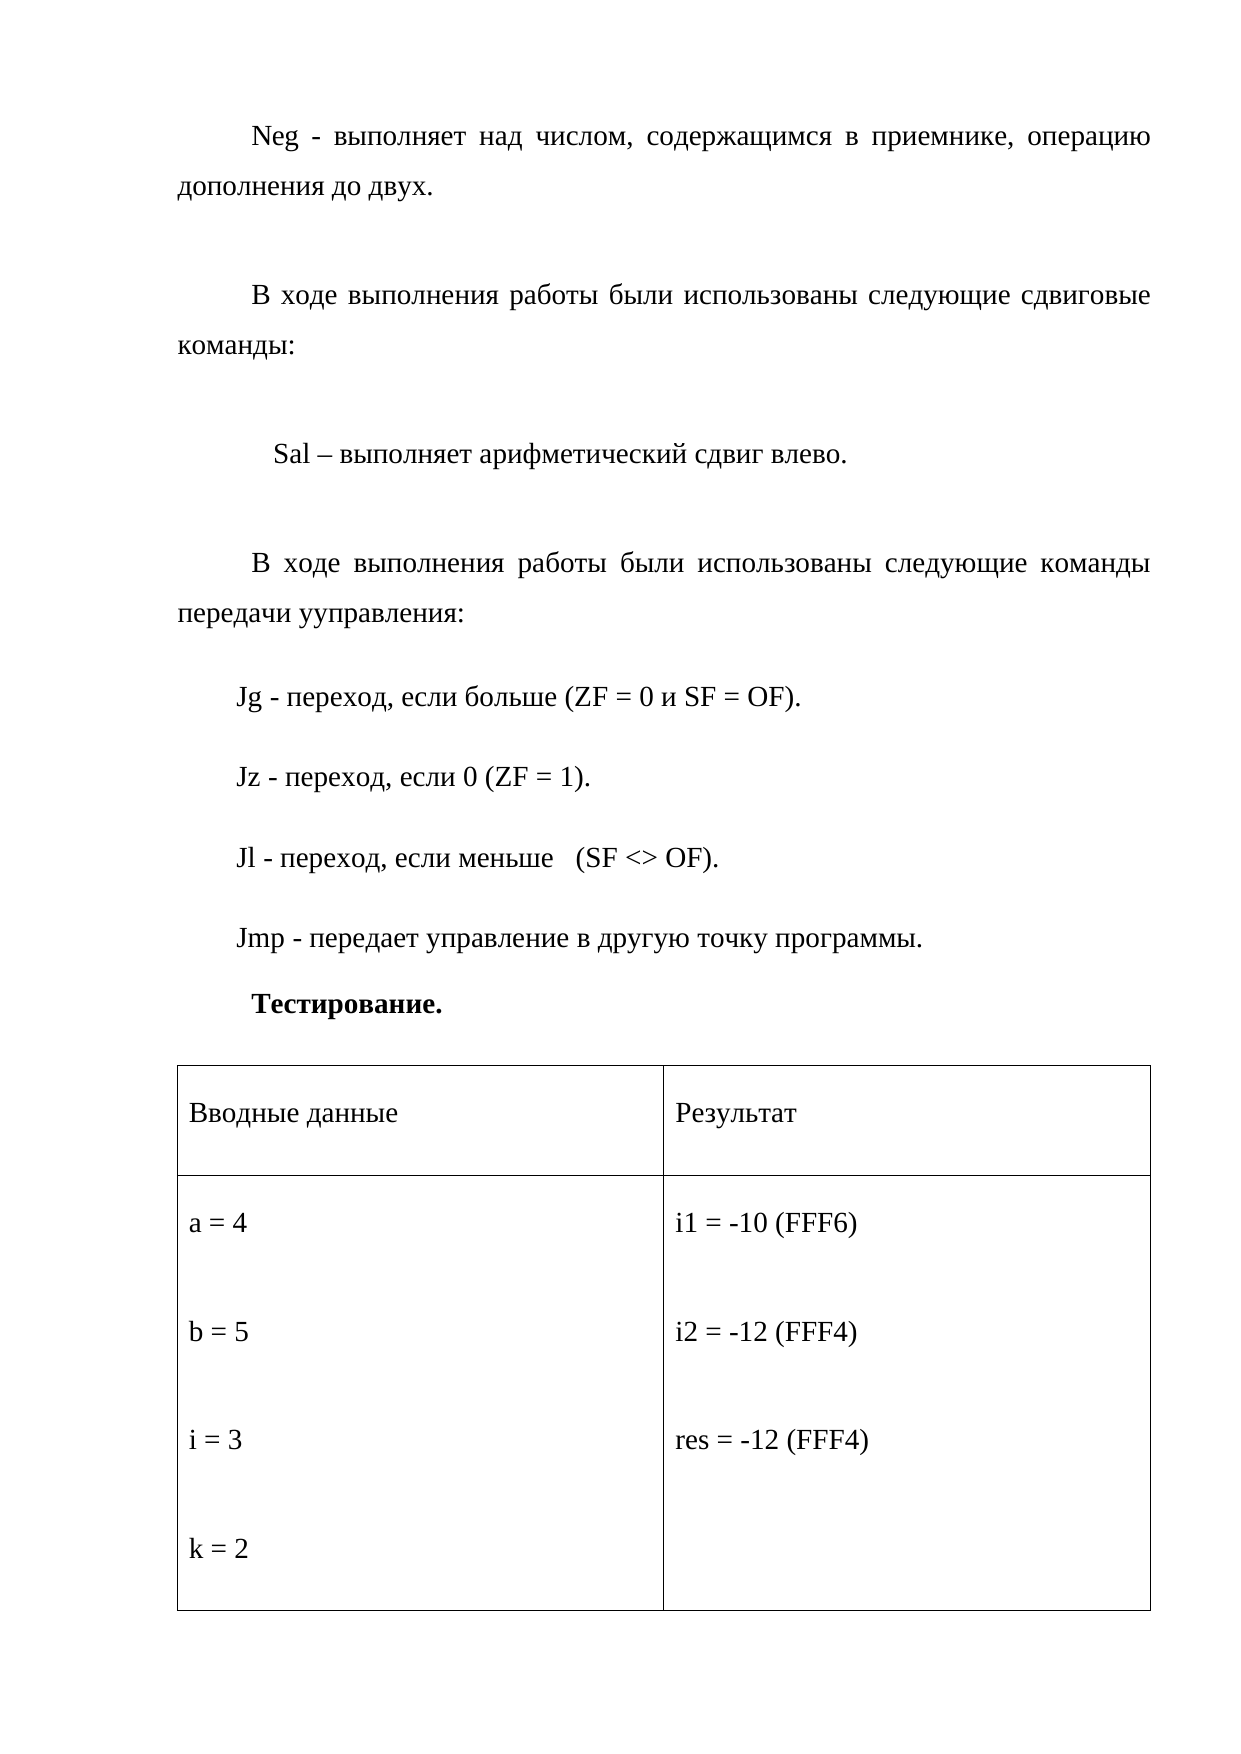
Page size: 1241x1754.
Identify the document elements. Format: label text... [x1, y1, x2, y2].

table_header Результат [664, 1066, 1150, 1175]
text Тестирование. [177, 986, 1152, 1019]
table_cell i1 = -10 (FFF6) i2 = -12 (FFF4) res = -12 (FFF4) [664, 1176, 1150, 1610]
table_cell a = 4 b = 5 i = 3 k = 2 [178, 1176, 663, 1610]
text Jz - переход, если 0 (ZF = 1). [177, 759, 1152, 793]
text Jmp - передает управление в другую точку программы. [177, 921, 1152, 954]
text В ходе выполнения работы были использованы следующие команды передачи ууправления: [177, 545, 1152, 628]
text Jg - переход, если больше (ZF = 0 и SF = OF). [177, 679, 1152, 712]
text Jl - переход, если меньше (SF <> OF). [177, 840, 1152, 873]
text Neg - выполняет над числом, содержащимся в приемнике, операцию дополнения до двух. [177, 118, 1152, 202]
text В ходе выполнения работы были использованы следующие сдвиговые команды: [177, 277, 1152, 361]
table_header Вводные данные [178, 1066, 663, 1175]
text Sal – выполняет арифметический сдвиг влево. [177, 436, 1152, 469]
